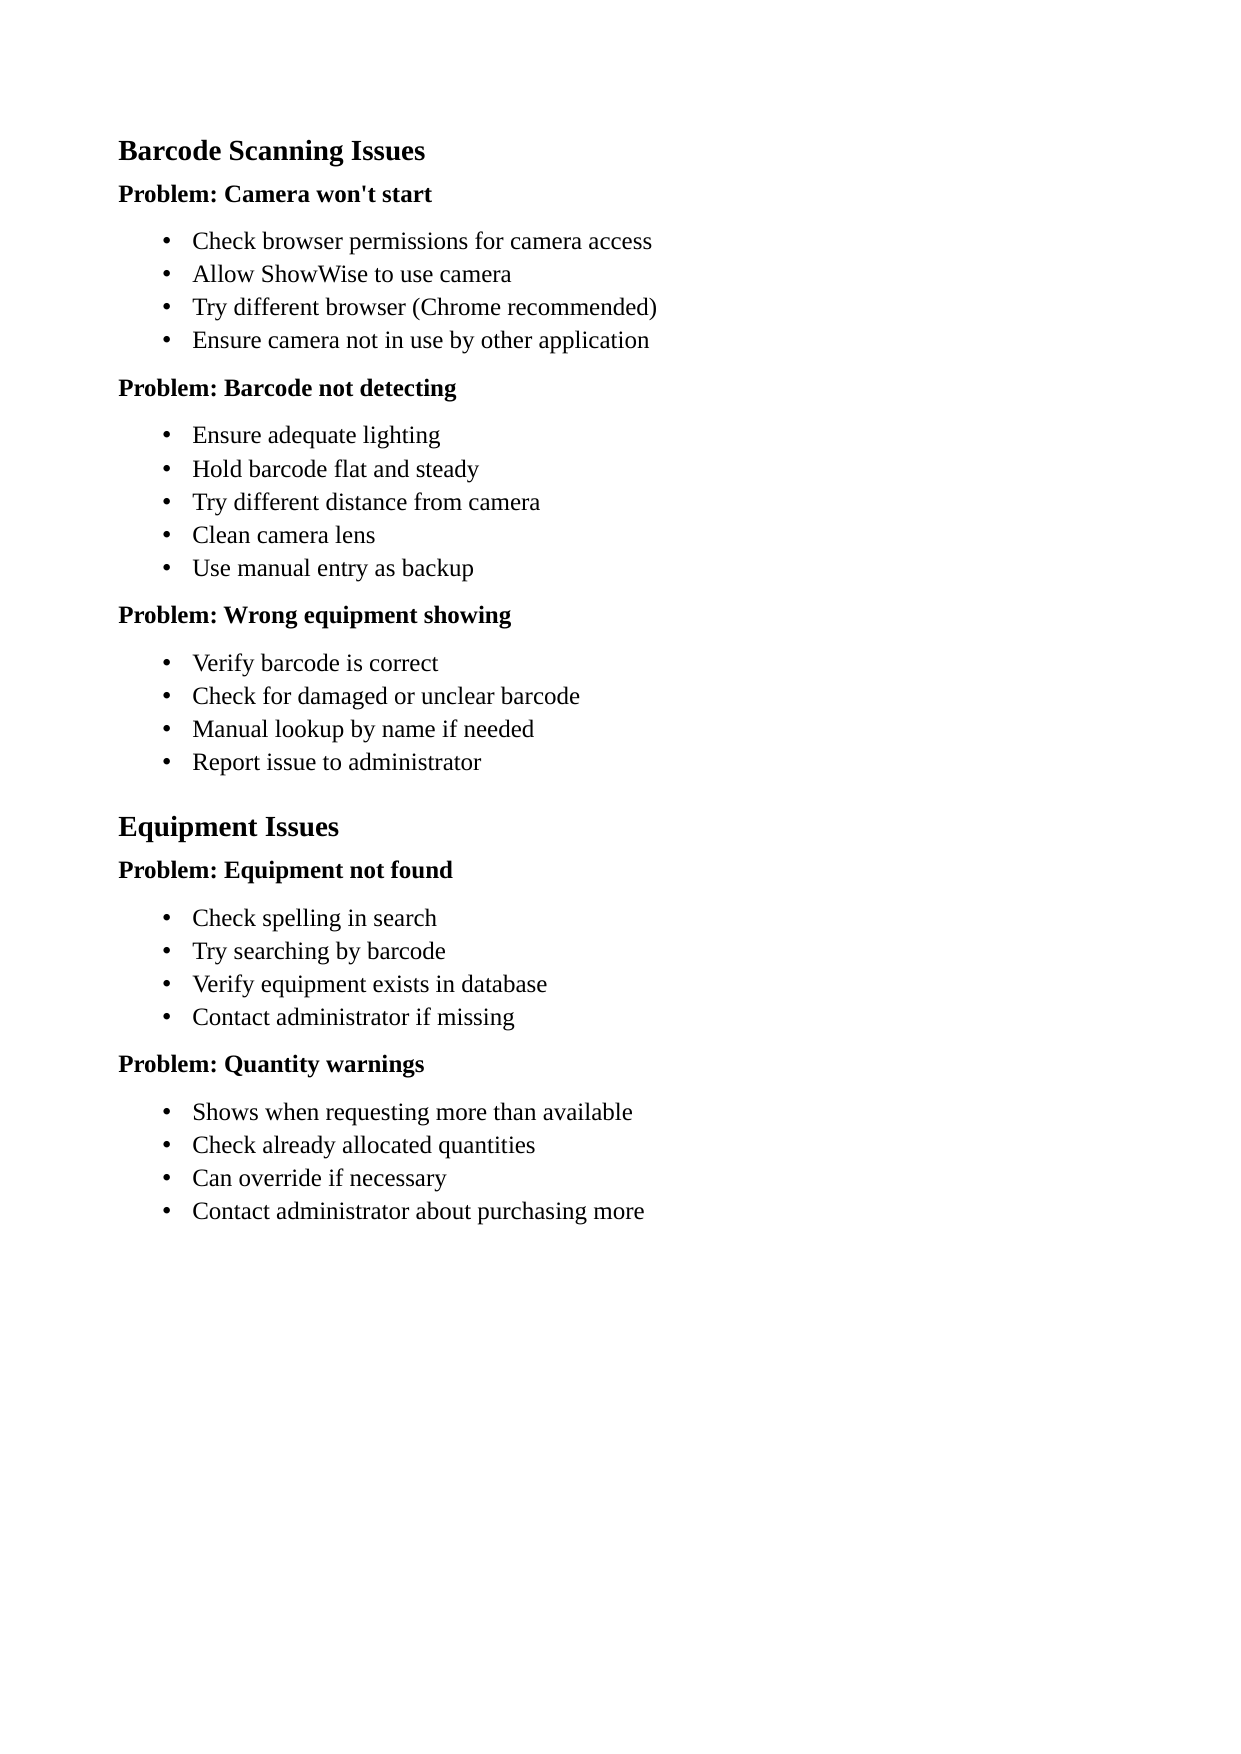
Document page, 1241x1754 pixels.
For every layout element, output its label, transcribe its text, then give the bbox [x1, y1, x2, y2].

list Ensure adequate lighting [162, 421, 1122, 449]
subtitle Equipment Issues [118, 809, 1122, 843]
text Problem: Quantity warnings [118, 1049, 1122, 1078]
list Verify barcode is correct [162, 648, 1122, 677]
list Check already allocated quantities [162, 1130, 1122, 1159]
list Hold barcode flat and steady [162, 454, 1122, 482]
text Problem: Equipment not found [118, 855, 1122, 884]
list Check browser permissions for camera access [162, 226, 1122, 255]
list Shows when requesting more than available [162, 1097, 1122, 1126]
list Verify equipment exists in database [162, 969, 1122, 998]
text Problem: Camera won't start [118, 179, 1122, 207]
text Problem: Wrong equipment showing [118, 600, 1122, 629]
list Check for damaged or unclear barcode [162, 681, 1122, 710]
list Check spelling in search [162, 903, 1122, 932]
text Problem: Barcode not detecting [118, 373, 1122, 402]
list Use manual entry as backup [162, 553, 1122, 581]
list Contact administrator if missing [162, 1002, 1122, 1031]
list Manual lookup by name if needed [162, 714, 1122, 743]
list Try different distance from camera [162, 487, 1122, 515]
list Allow ShowWise to use camera [162, 259, 1122, 288]
list Try different browser (Chrome recommended) [162, 292, 1122, 321]
list Clean camera lens [162, 520, 1122, 548]
subtitle Barcode Scanning Issues [118, 133, 1122, 166]
list Contact administrator about purchasing more [162, 1196, 1122, 1225]
list Ensure camera not in use by other application [162, 325, 1122, 354]
list Try searching by barcode [162, 936, 1122, 964]
list Report issue to administrator [162, 747, 1122, 776]
list Can override if necessary [162, 1163, 1122, 1192]
